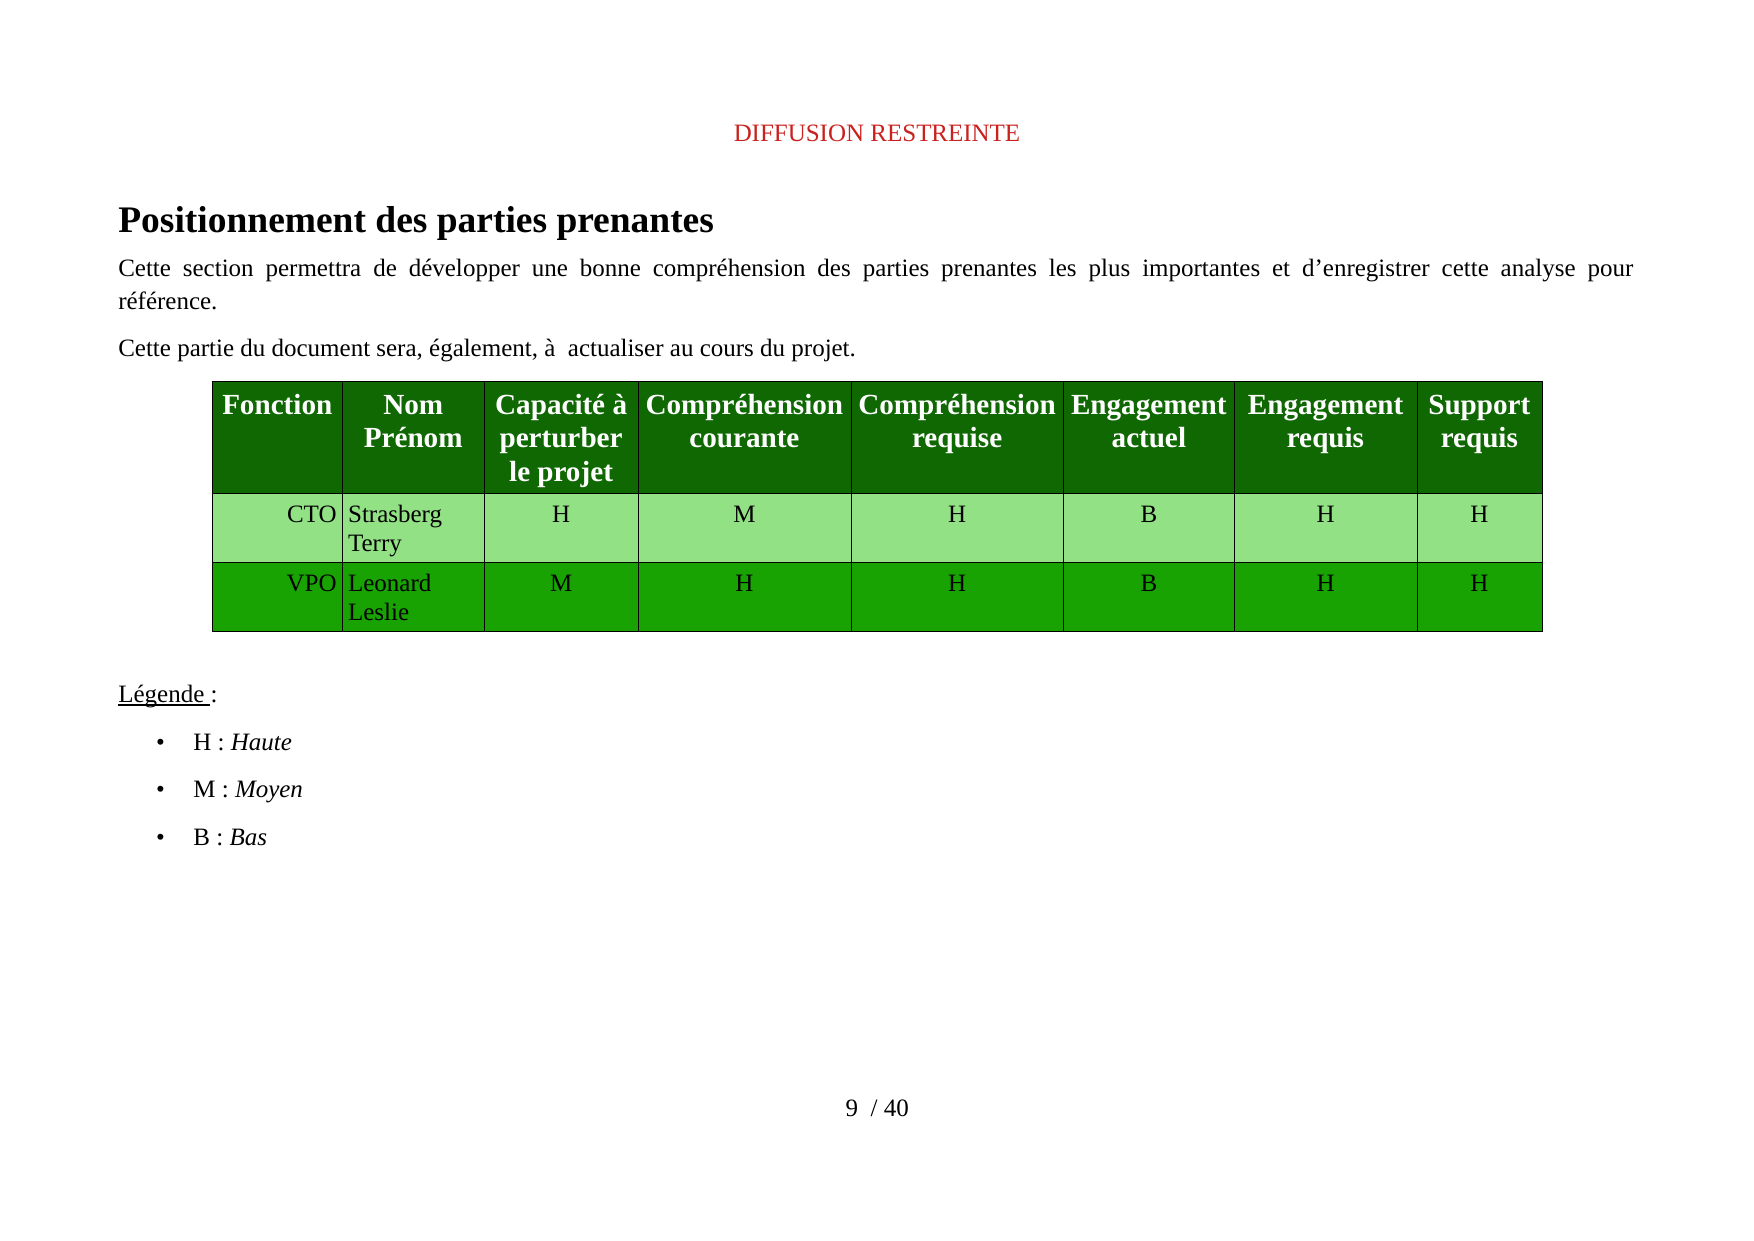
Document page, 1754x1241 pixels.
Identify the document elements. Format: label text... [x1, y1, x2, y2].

table_cell B [1064, 563, 1234, 631]
table_header Nom Prénom [343, 382, 484, 493]
table_cell VPO [213, 563, 342, 631]
table_cell Strasberg Terry [343, 494, 484, 562]
list M : Moyen [156, 774, 1636, 803]
table_cell H [639, 563, 851, 631]
table_cell H [852, 494, 1063, 562]
list H : Haute [156, 727, 1636, 755]
table_cell H [485, 494, 638, 562]
list B : Bas [156, 822, 1636, 851]
table_header Fonction [213, 382, 342, 493]
table_cell H [1418, 494, 1542, 562]
text Légende : [118, 679, 1636, 708]
table_header Engagement requis [1235, 382, 1417, 493]
table_cell Leonard Leslie [343, 563, 484, 631]
text Cette partie du document sera, également, à actualiser au cours du projet. [118, 333, 1636, 362]
table_header Engagement actuel [1064, 382, 1234, 493]
table_header Support requis [1418, 382, 1542, 493]
table_header Compréhension requise [852, 382, 1063, 493]
table_cell H [1418, 563, 1542, 631]
table_cell H [852, 563, 1063, 631]
table_header Compréhension courante [639, 382, 851, 493]
table_cell H [1235, 563, 1417, 631]
text Cette section permettra de développer une bonne compréhension des parties prenantes les plus importantes et d’enregistrer cette analyse pour référence. [118, 253, 1636, 314]
table_cell M [639, 494, 851, 562]
subtitle Positionnement des parties prenantes [118, 197, 1636, 240]
table_cell CTO [213, 494, 342, 562]
table_header Capacité à perturber le projet [485, 382, 638, 493]
table_cell H [1235, 494, 1417, 562]
table_cell M [485, 563, 638, 631]
table_cell B [1064, 494, 1234, 562]
